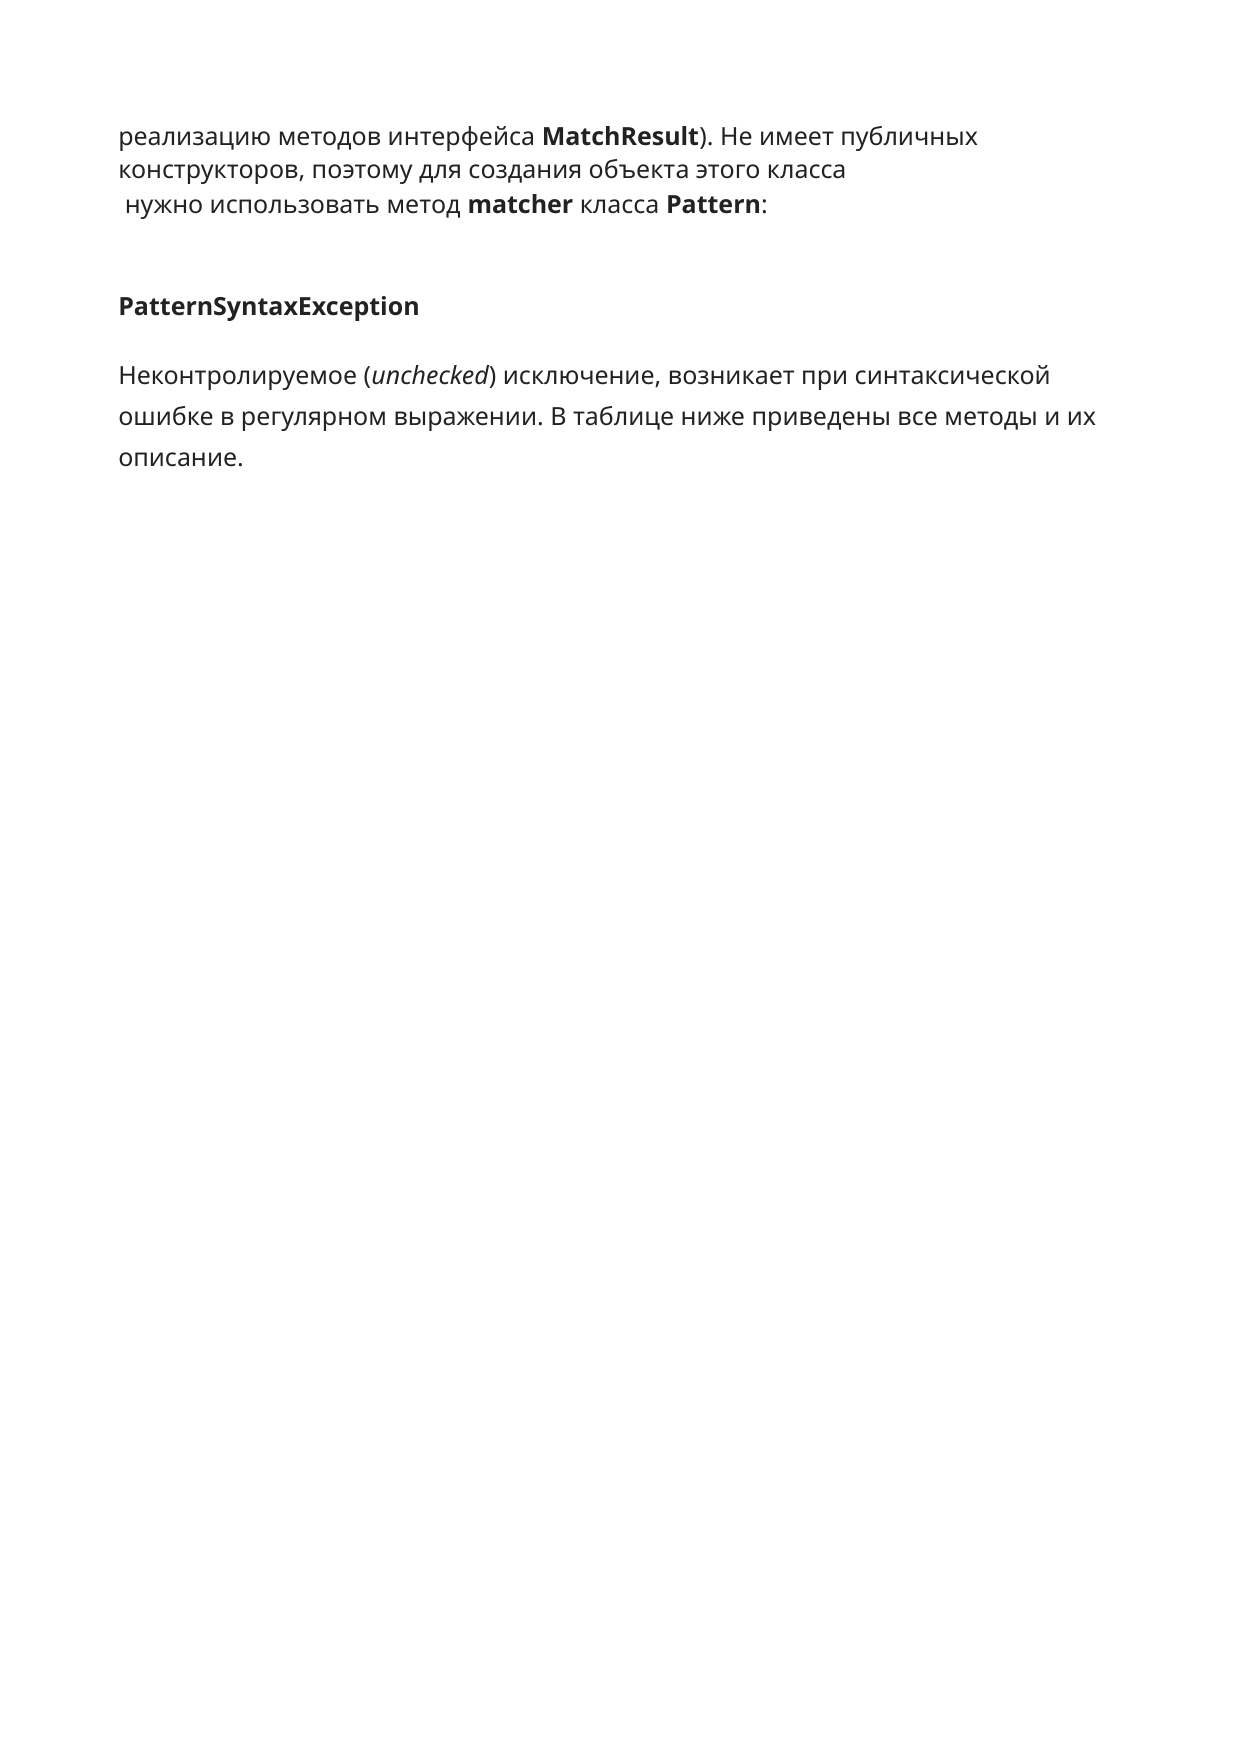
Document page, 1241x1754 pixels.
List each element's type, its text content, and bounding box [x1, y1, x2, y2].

text нужно использовать метод matcher класса Pattern: [118, 186, 1122, 220]
text Неконтролируемое (unchecked) исключение, возникает при синтаксической ошибке в регулярном выражении. В таблице ниже приведены все методы и их описание. [118, 322, 1122, 474]
text реализацию методов интерфейса MatchResult). Не имеет публичных конструкторов, поэтому для создания объекта этого класса [118, 118, 1122, 186]
text PatternSyntaxException [118, 254, 1122, 322]
